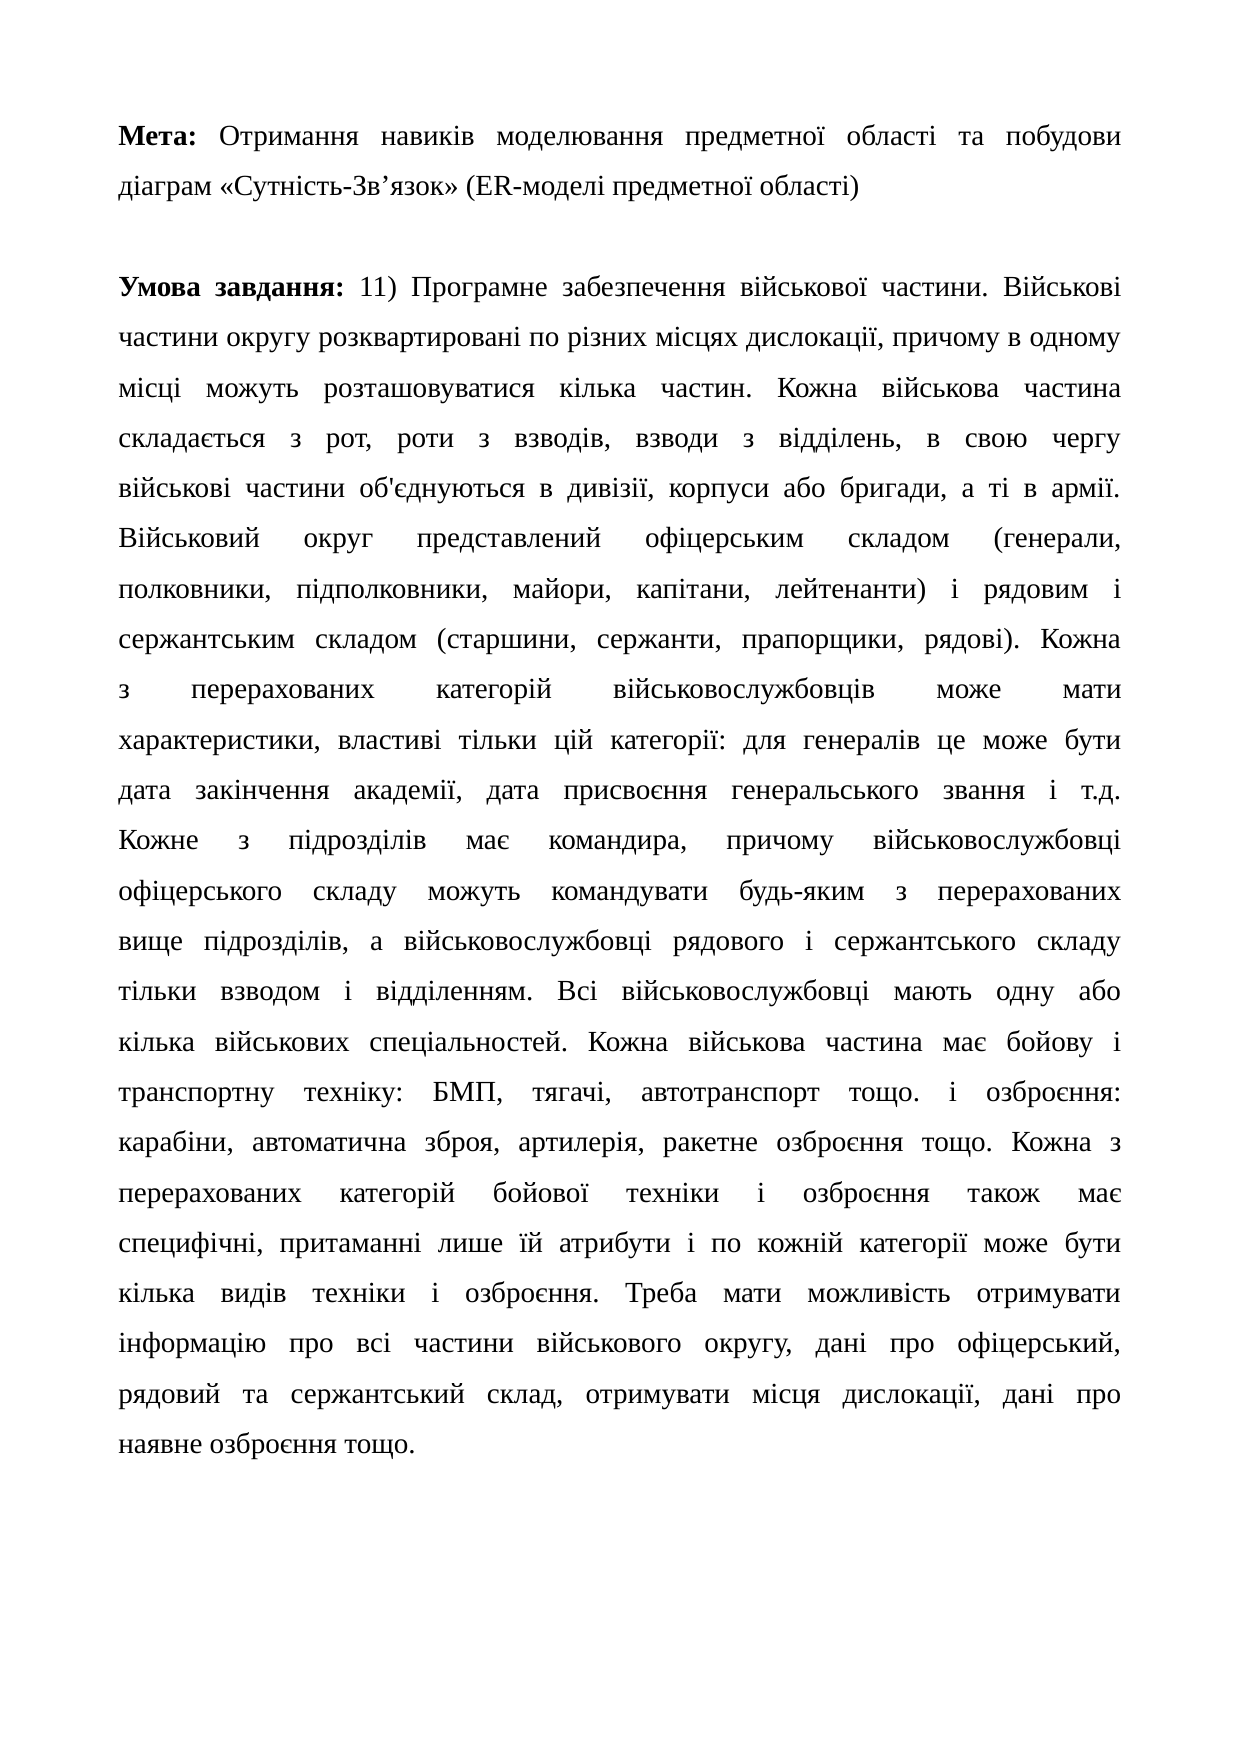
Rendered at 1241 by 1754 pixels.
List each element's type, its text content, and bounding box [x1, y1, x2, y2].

text Мета: Отримання навиків моделювання предметної області та побудови діаграм «Сутність-Зв’язок» (ER-моделі предметної області) [118, 118, 1122, 202]
text Умова завдання: 11) Програмне забезпечення військової частини. Військові частини округу розквартировані по різних місцях дислокації, причому в одному місці можуть розташовуватися кілька частин. Кожна військова частина складається з рот, роти з взводів, взводи з відділень, в свою чергу військові частини об'єднуються в дивізії, корпуси або бригади, а ті в армії. Військовий округ представлений офіцерським складом (генерали, полковники, підполковники, майори, капітани, лейтенанти) і рядовим і сержантським складом (старшини, сержанти, прапорщики, рядові). Кожна з перерахованих категорій військовослужбовців може мати характеристики, властиві тільки цій категорії: для генералів це може бути дата закінчення академії, дата присвоєння генеральського звання і т.д. Кожне з підрозділів має командира, причому військовослужбовці офіцерського складу можуть командувати будь-яким з перерахованих вище підрозділів, а військовослужбовці рядового і сержантського складу тільки взводом і відділенням. Всі військовослужбовці мають одну або кілька військових спеціальностей. Кожна військова частина має бойову і транспортну техніку: БМП, тягачі, автотранспорт тощо. і озброєння: карабіни, автоматична зброя, артилерія, ракетне озброєння тощо. Кожна з перерахованих категорій бойової техніки і озброєння також має специфічні, притаманні лише їй атрибути і по кожній категорії може бути кілька видів техніки і озброєння. Треба мати можливість отримувати інформацію про всі частини військового округу, дані про офіцерський, рядовий та сержантський склад, отримувати місця дислокації, дані про наявне озброєння тощо. [118, 269, 1122, 1460]
